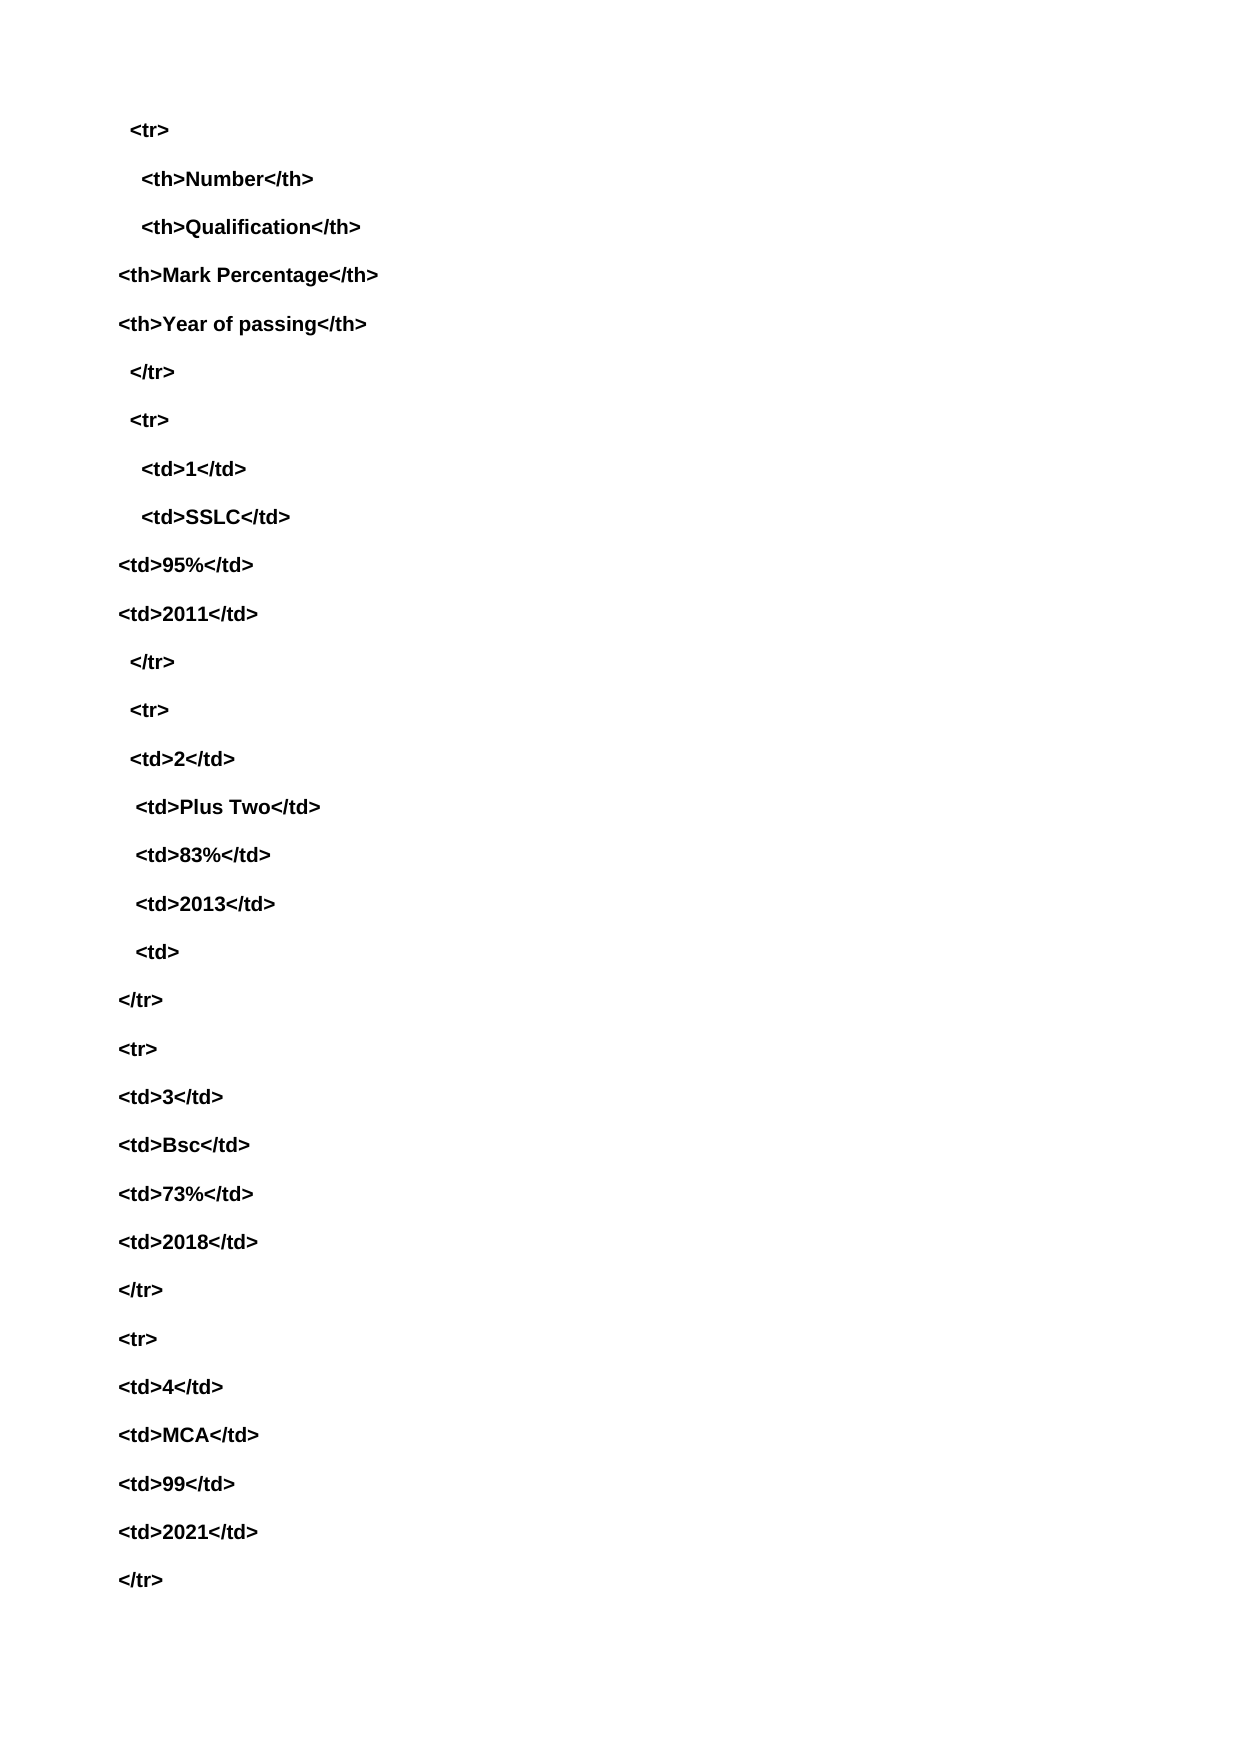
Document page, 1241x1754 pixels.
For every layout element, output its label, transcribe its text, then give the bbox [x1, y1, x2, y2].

text <td>Plus Two</td> [118, 795, 1122, 819]
text <td>2011</td> [118, 601, 1122, 625]
text <td>MCA</td> [118, 1423, 1122, 1447]
text </tr> [118, 360, 1122, 384]
text <td>83%</td> [118, 843, 1122, 867]
text <th>Qualification</th> [118, 215, 1122, 239]
text <td> [118, 940, 1122, 964]
text <td>95%</td> [118, 553, 1122, 577]
text <tr> [118, 698, 1122, 722]
text </tr> [118, 988, 1122, 1012]
text <th>Mark Percentage</th> [118, 263, 1122, 287]
text </tr> [118, 1278, 1122, 1302]
text <th>Number</th> [118, 166, 1122, 190]
text <tr> [118, 118, 1122, 142]
text <tr> [118, 1036, 1122, 1060]
text <td>2021</td> [118, 1520, 1122, 1544]
text <td>4</td> [118, 1375, 1122, 1399]
text <td>2018</td> [118, 1230, 1122, 1254]
text <td>73%</td> [118, 1181, 1122, 1205]
text <td>1</td> [118, 456, 1122, 480]
text <tr> [118, 1326, 1122, 1350]
text </tr> [118, 650, 1122, 674]
text <th>Year of passing</th> [118, 311, 1122, 335]
text <td>2</td> [118, 746, 1122, 770]
text <td>99</td> [118, 1471, 1122, 1495]
text <td>SSLC</td> [118, 505, 1122, 529]
text <td>Bsc</td> [118, 1133, 1122, 1157]
text <td>3</td> [118, 1085, 1122, 1109]
text <tr> [118, 408, 1122, 432]
text </tr> [118, 1568, 1122, 1592]
text <td>2013</td> [118, 891, 1122, 915]
